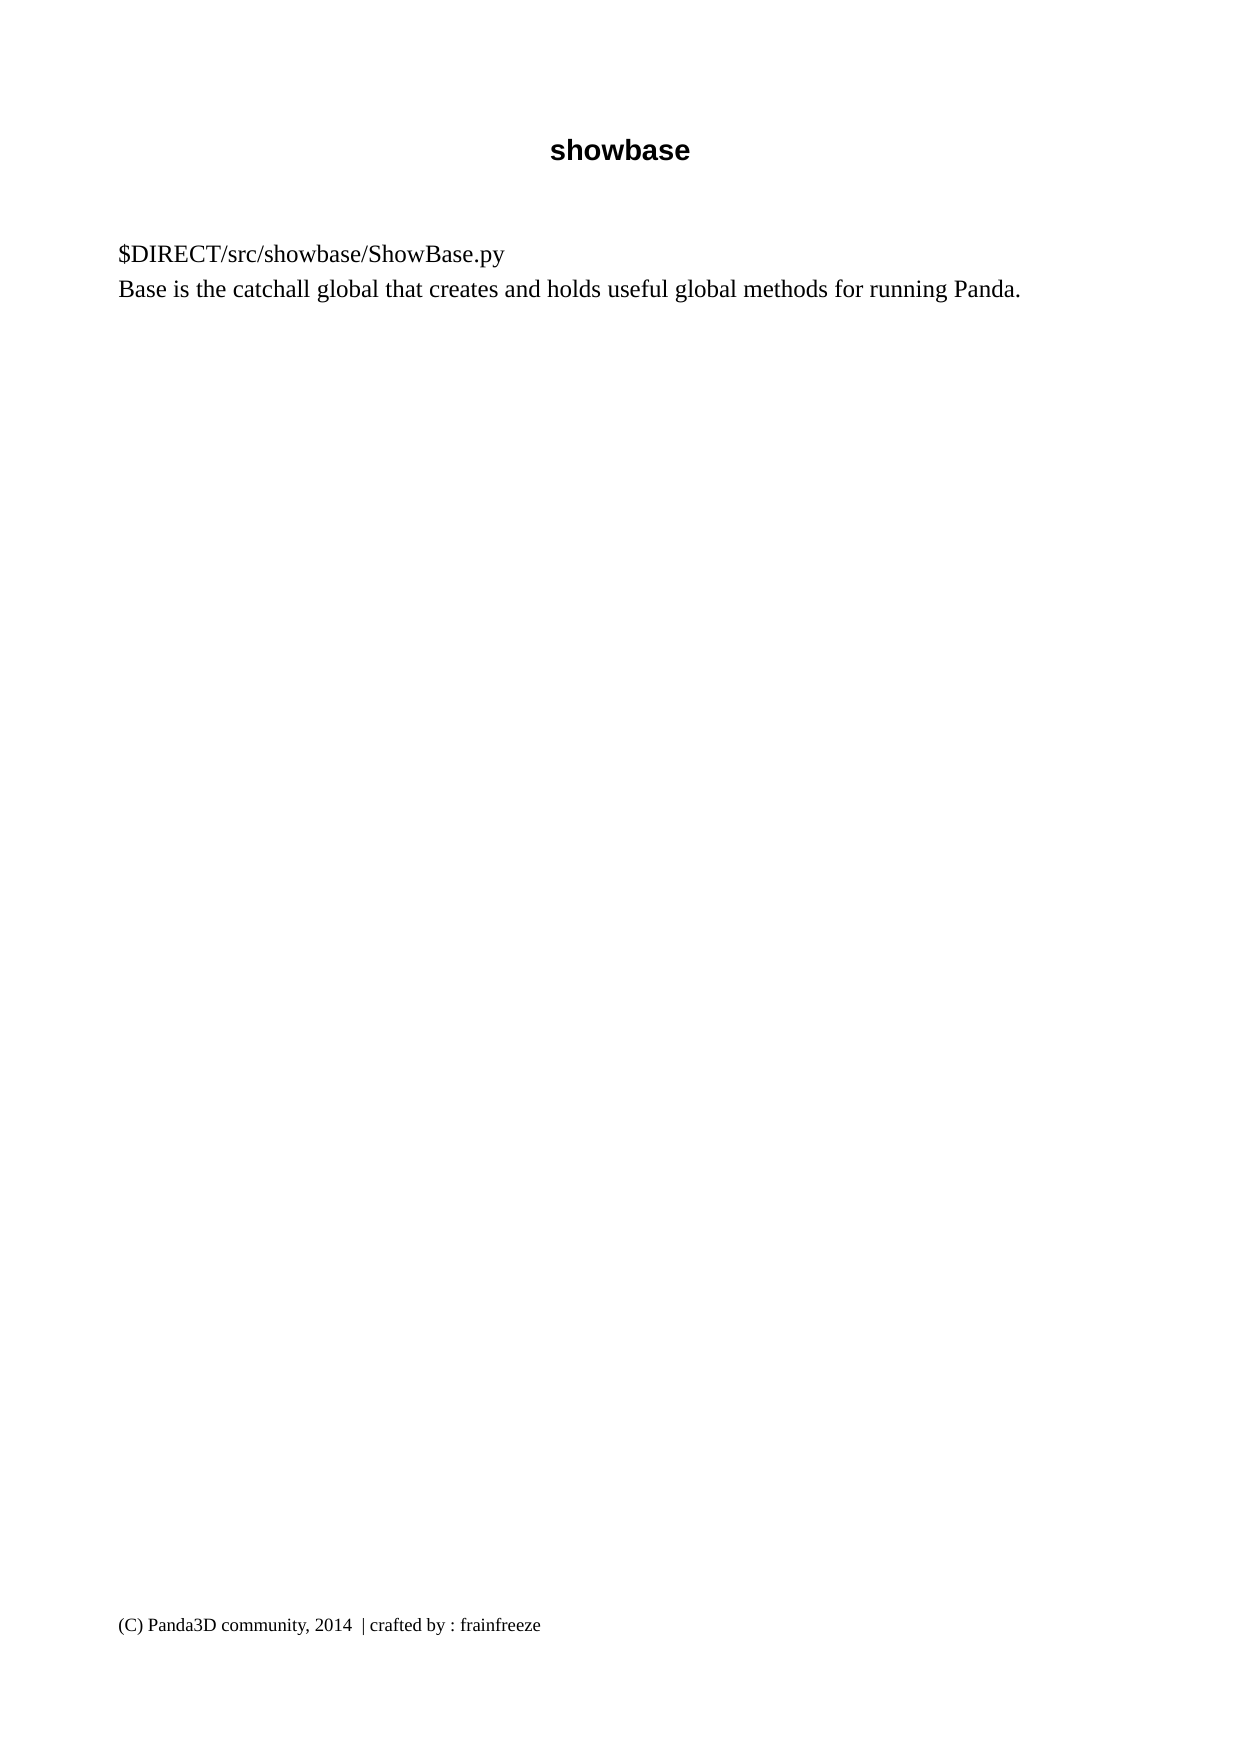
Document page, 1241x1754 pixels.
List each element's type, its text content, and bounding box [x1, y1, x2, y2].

text Base is the catchall global that creates and holds useful global methods for running Panda. [118, 274, 1122, 303]
subtitle showbase [118, 133, 1122, 166]
text $DIRECT/src/showbase/ShowBase.py [118, 239, 1122, 268]
